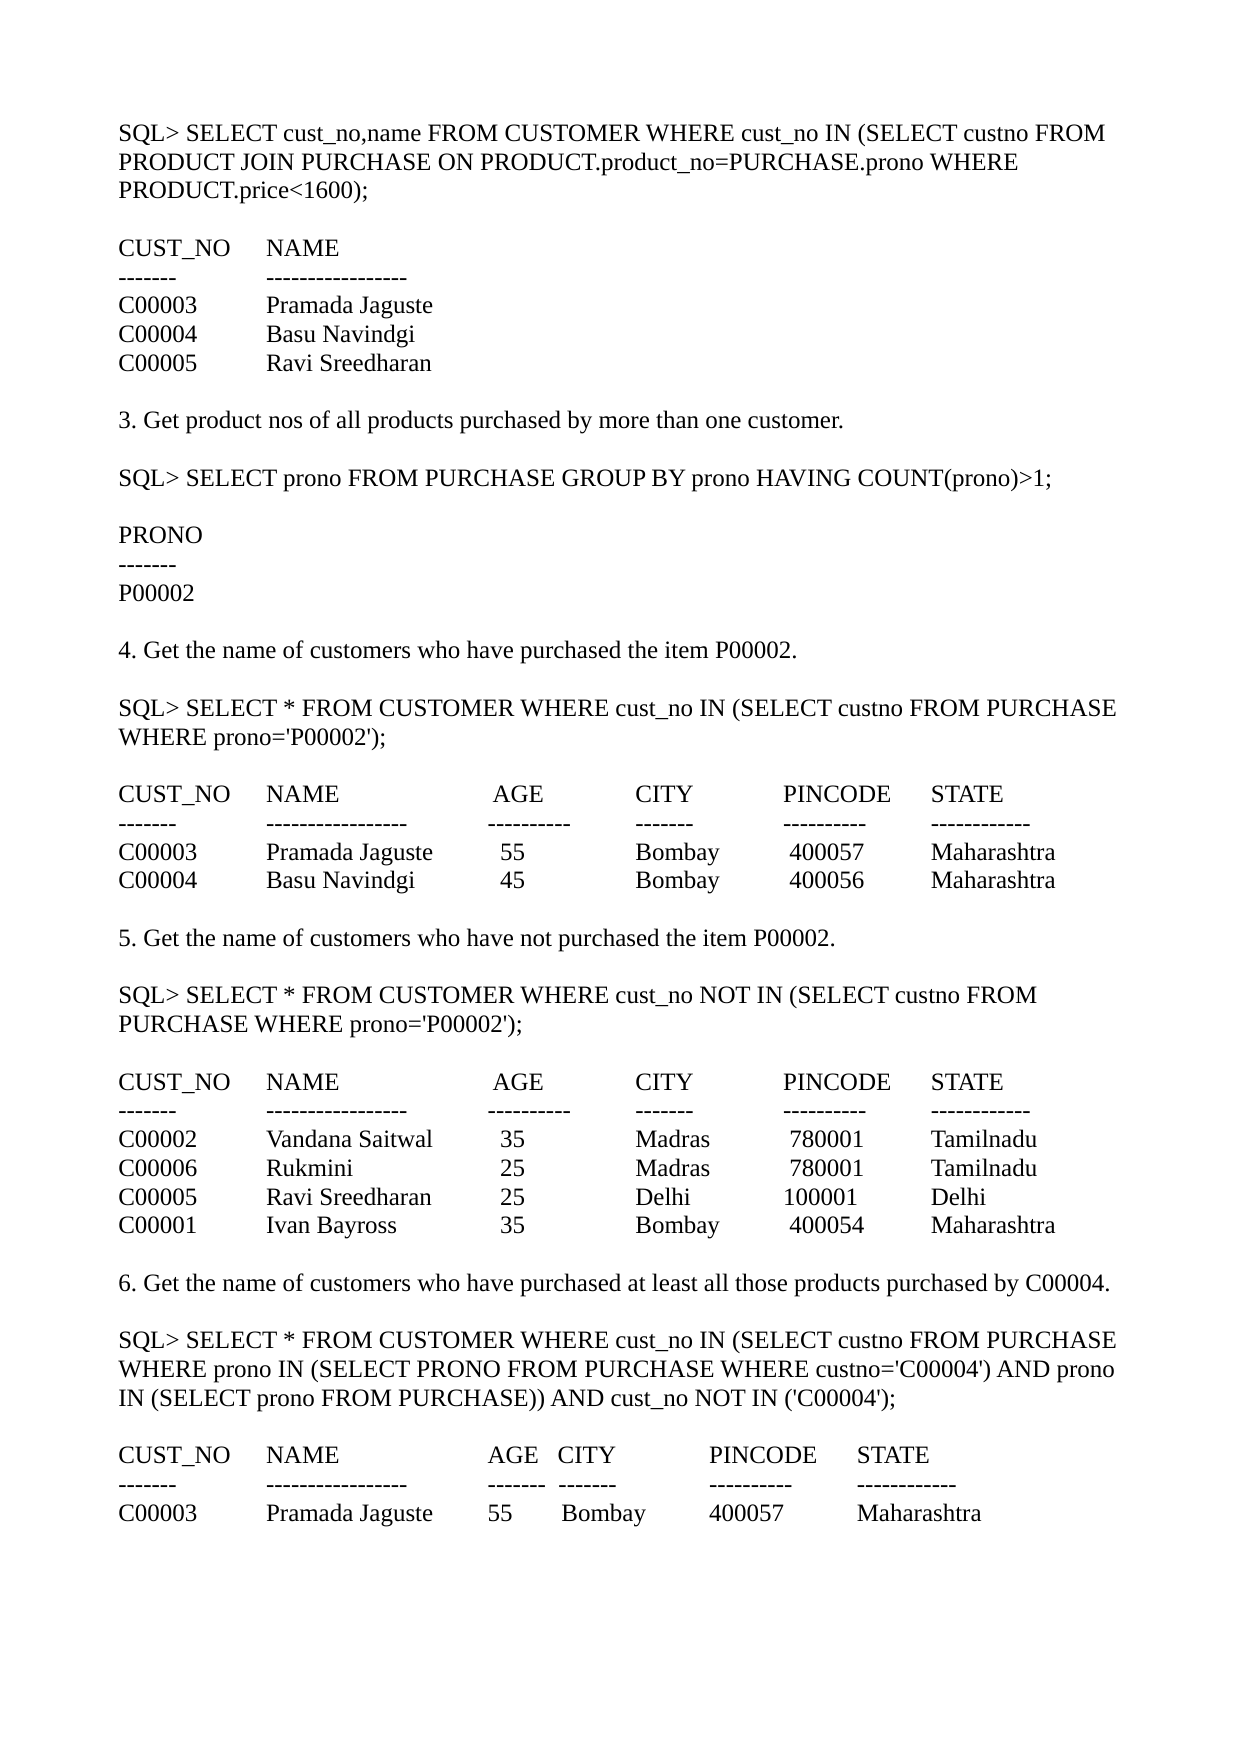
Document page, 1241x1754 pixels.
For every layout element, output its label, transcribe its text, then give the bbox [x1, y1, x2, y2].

text P00002 [118, 578, 1122, 607]
text SQL> SELECT prono FROM PURCHASE GROUP BY prono HAVING COUNT(prono)>1; [118, 463, 1122, 492]
text ------- ----------------- [118, 262, 1122, 291]
text 4. Get the name of customers who have purchased the item P00002. [118, 636, 1122, 664]
text C00005 Ravi Sreedharan [118, 348, 1122, 377]
text 3. Get product nos of all products purchased by more than one customer. [118, 406, 1122, 434]
text C00003 Pramada Jaguste [118, 291, 1122, 319]
text PRONO [118, 521, 1122, 549]
text C00003 Pramada Jaguste 55 Bombay 400057 Maharashtra [118, 837, 1122, 866]
text SQL> SELECT * FROM CUSTOMER WHERE cust_no IN (SELECT custno FROM PURCHASE WHERE prono IN (SELECT PRONO FROM PURCHASE WHERE custno='C00004') AND prono IN (SELECT prono FROM PURCHASE)) AND cust_no NOT IN ('C00004'); [118, 1326, 1122, 1412]
text C00002 Vandana Saitwal 35 Madras 780001 Tamilnadu [118, 1124, 1122, 1153]
text SQL> SELECT * FROM CUSTOMER WHERE cust_no IN (SELECT custno FROM PURCHASE WHERE prono='P00002'); [118, 693, 1122, 751]
text 5. Get the name of customers who have not purchased the item P00002. [118, 923, 1122, 952]
text C00005 Ravi Sreedharan 25 Delhi 100001 Delhi [118, 1182, 1122, 1211]
text CUST_NO NAME AGE CITY PINCODE STATE [118, 779, 1122, 808]
text ------- ----------------- ---------- ------- ---------- ------------ [118, 1096, 1122, 1124]
text ------- ----------------- ------- ------- ---------- ------------ [118, 1469, 1122, 1498]
text C00004 Basu Navindgi 45 Bombay 400056 Maharashtra [118, 866, 1122, 894]
text C00001 Ivan Bayross 35 Bombay 400054 Maharashtra [118, 1211, 1122, 1239]
text CUST_NO NAME [118, 233, 1122, 262]
text 6. Get the name of customers who have purchased at least all those products purchased by C00004. [118, 1268, 1122, 1297]
text SQL> SELECT * FROM CUSTOMER WHERE cust_no NOT IN (SELECT custno FROM PURCHASE WHERE prono='P00002'); [118, 981, 1122, 1038]
text SQL> SELECT cust_no,name FROM CUSTOMER WHERE cust_no IN (SELECT custno FROM PRODUCT JOIN PURCHASE ON PRODUCT.product_no=PURCHASE.prono WHERE PRODUCT.price<1600); [118, 118, 1122, 204]
text C00003 Pramada Jaguste 55 Bombay 400057 Maharashtra [118, 1498, 1122, 1527]
text ------- ----------------- ---------- ------- ---------- ------------ [118, 808, 1122, 837]
text CUST_NO NAME AGE CITY PINCODE STATE [118, 1067, 1122, 1096]
text CUST_NO NAME AGE CITY PINCODE STATE [118, 1441, 1122, 1469]
text ------- [118, 549, 1122, 578]
text C00006 Rukmini 25 Madras 780001 Tamilnadu [118, 1153, 1122, 1182]
text C00004 Basu Navindgi [118, 319, 1122, 348]
